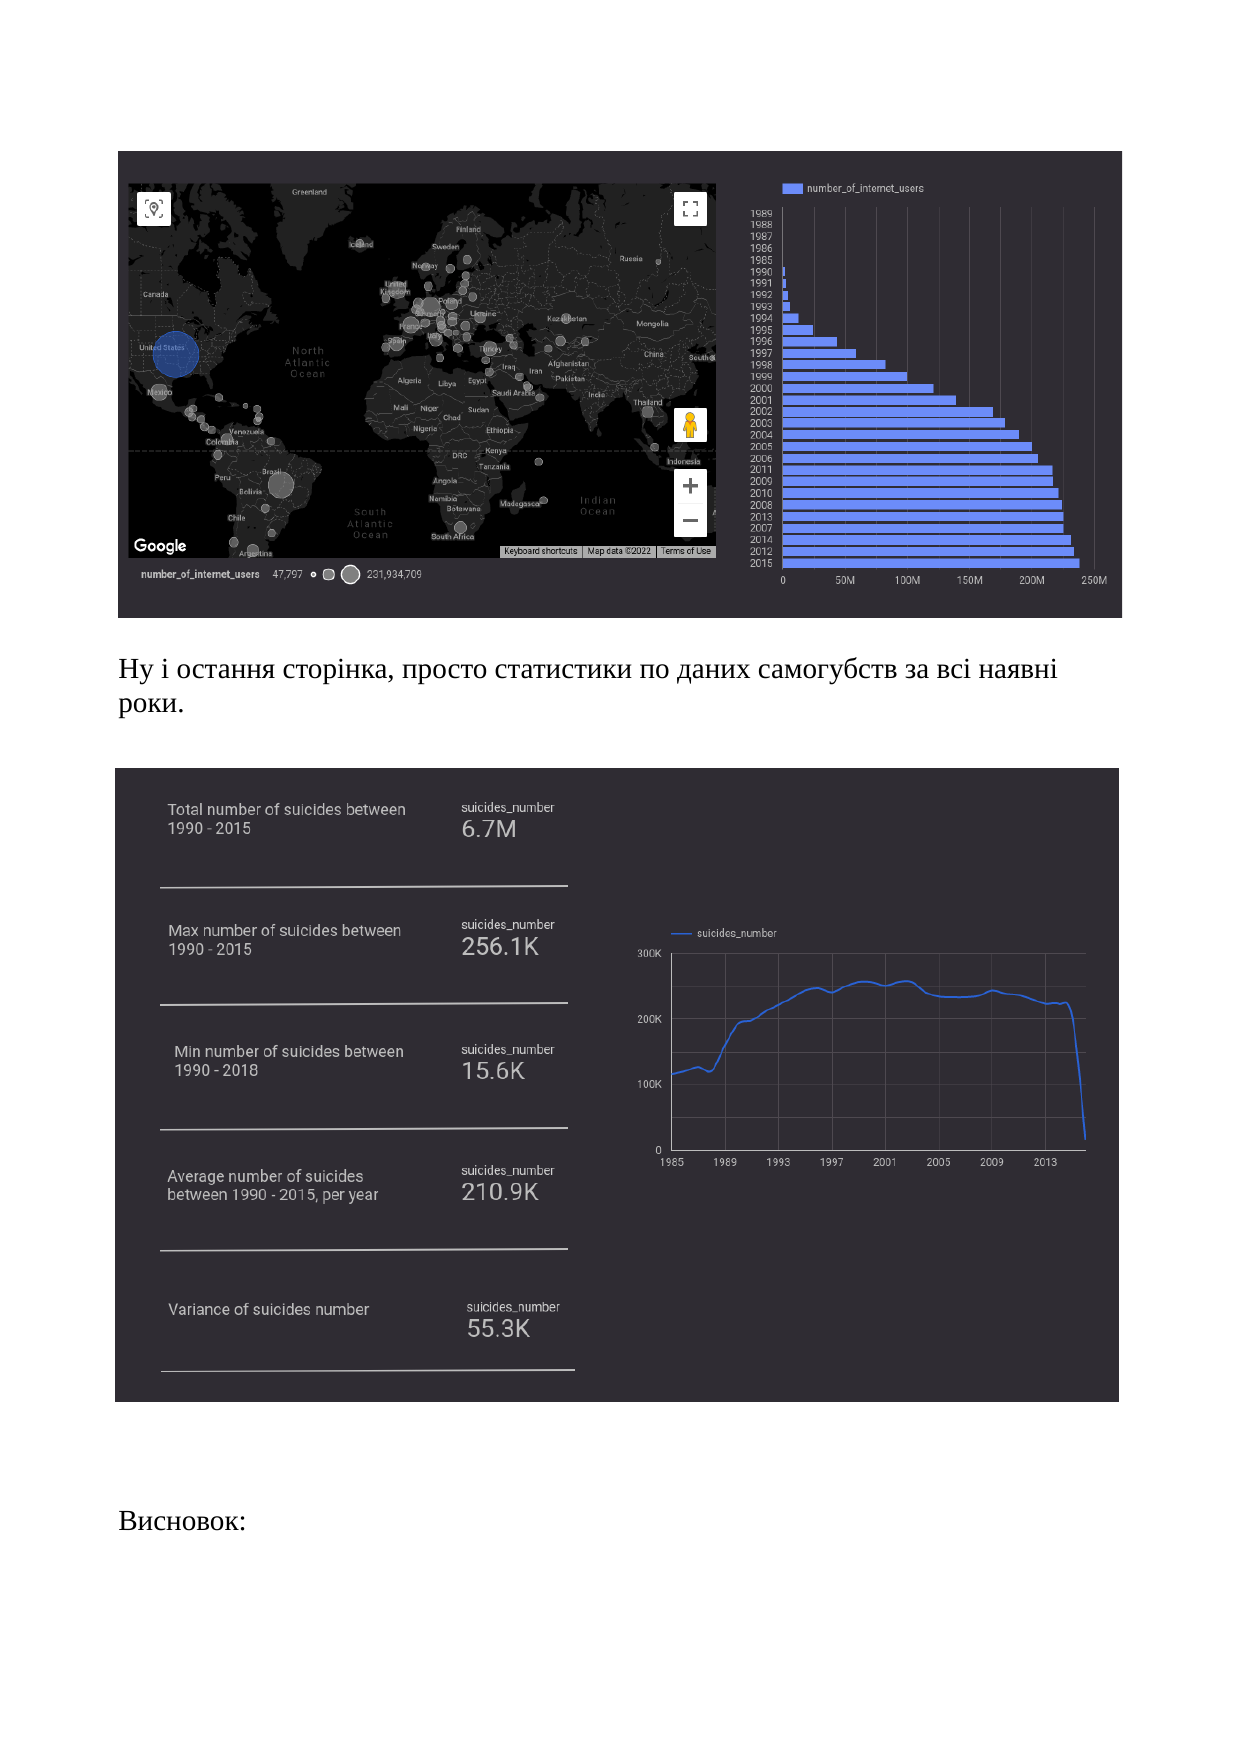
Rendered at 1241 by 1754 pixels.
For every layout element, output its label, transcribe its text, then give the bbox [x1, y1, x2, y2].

text Ну і остання сторінка, просто статистики по даних самогубств за всі наявні роки. [118, 651, 1122, 718]
text Висновок: [118, 1503, 1122, 1536]
picture [115, 768, 1119, 1402]
picture [118, 151, 1123, 618]
